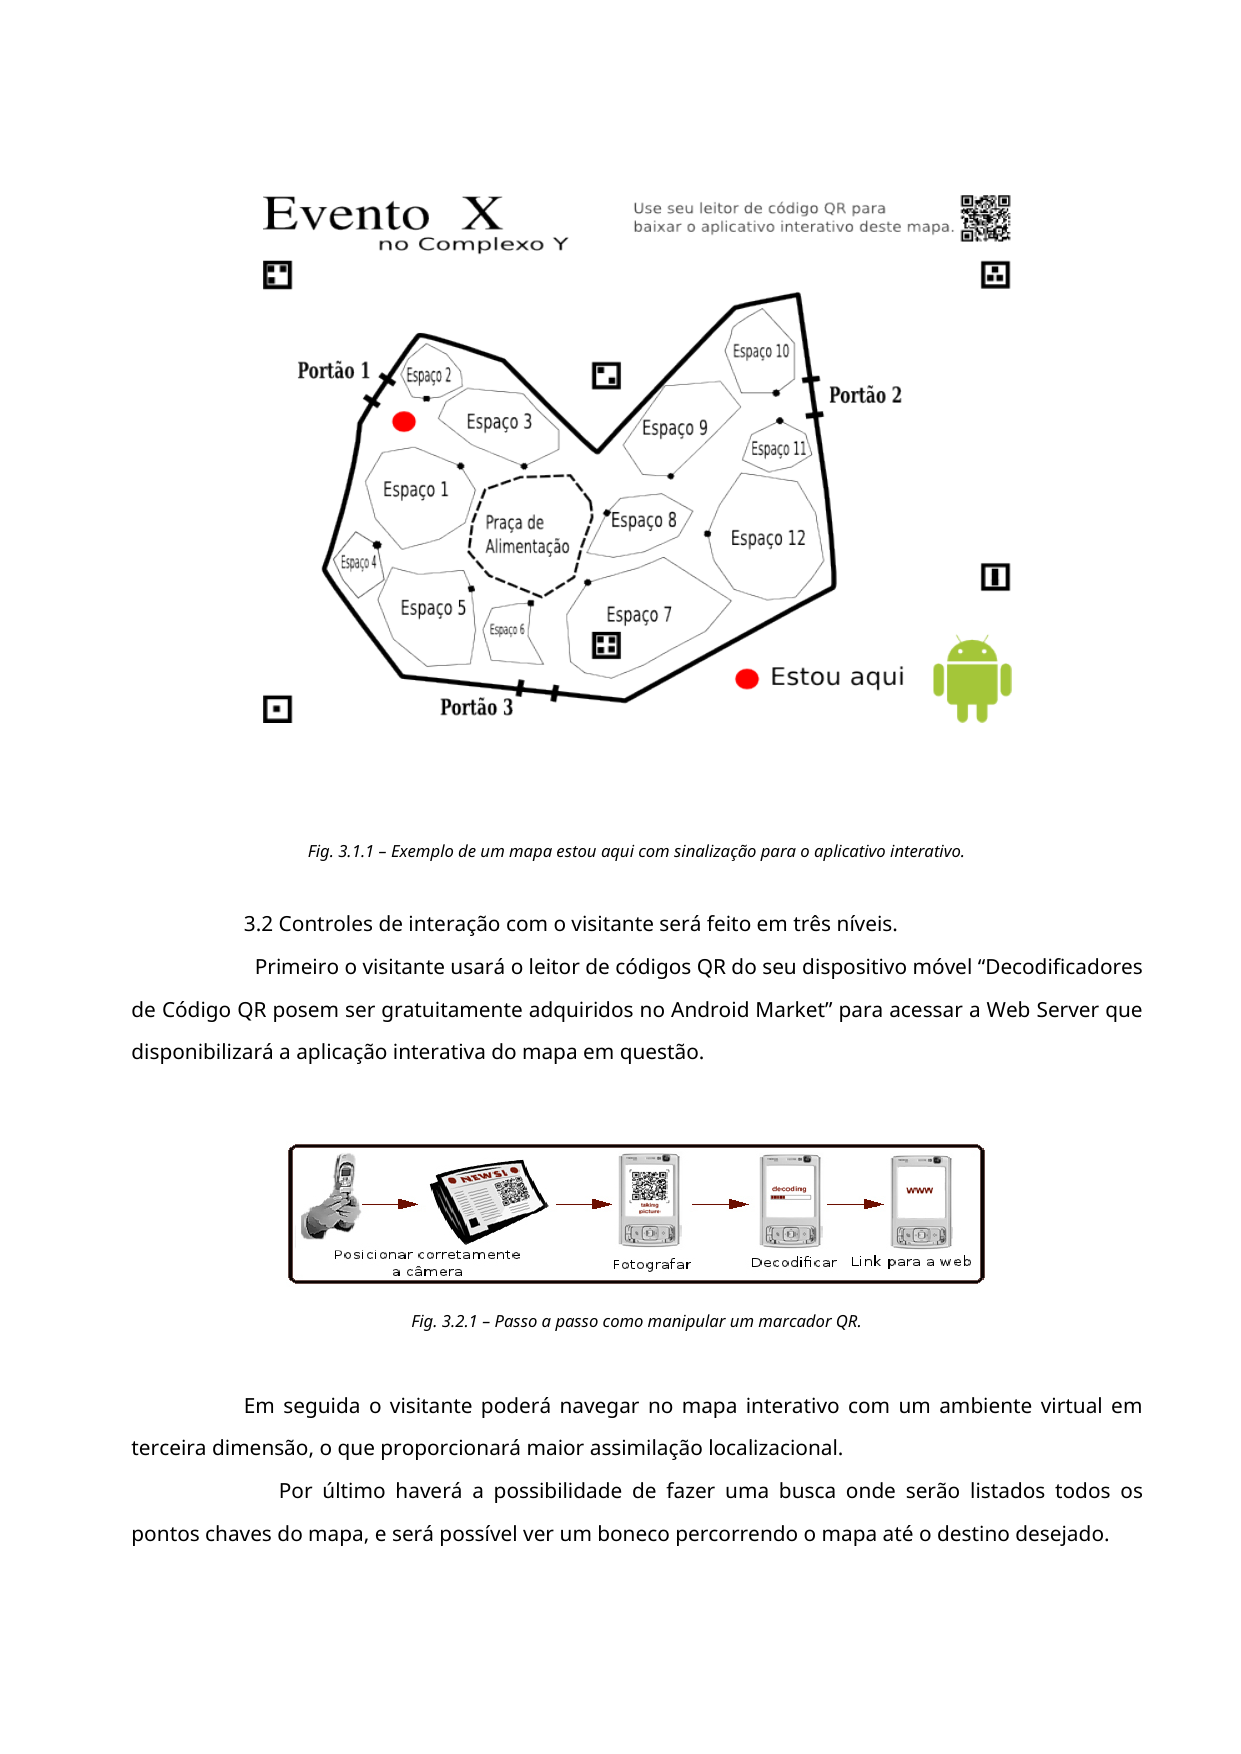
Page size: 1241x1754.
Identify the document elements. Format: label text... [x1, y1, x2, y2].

text Primeiro o visitante usará o leitor de códigos QR do seu dispositivo móvel “Decodificadores de Código QR posem ser gratuitamente adquiridos no Android Market” para acessar a Web Server que disponibilizará a aplicação interativa do mapa em questão. [131, 952, 1144, 1066]
text Por último haverá a possibilidade de fazer uma busca onde serão listados todos os pontos chaves do mapa, e será possível ver um boneco percorrendo o mapa até o destino desejado. [131, 1476, 1144, 1547]
text 3.2 Controles de interação com o visitante será feito em três níveis. [131, 909, 1144, 938]
picture [263, 193, 1012, 723]
text Fig. 3.2.1 – Passo a passo como manipular um marcador QR. [131, 1310, 1144, 1333]
picture [286, 1141, 990, 1287]
text Fig. 3.1.1 – Exemplo de um mapa estou aqui com sinalização para o aplicativo interativo. [131, 839, 1144, 862]
text Em seguida o visitante poderá navegar no mapa interativo com um ambiente virtual em terceira dimensão, o que proporcionará maior assimilação localizacional. [131, 1391, 1144, 1462]
